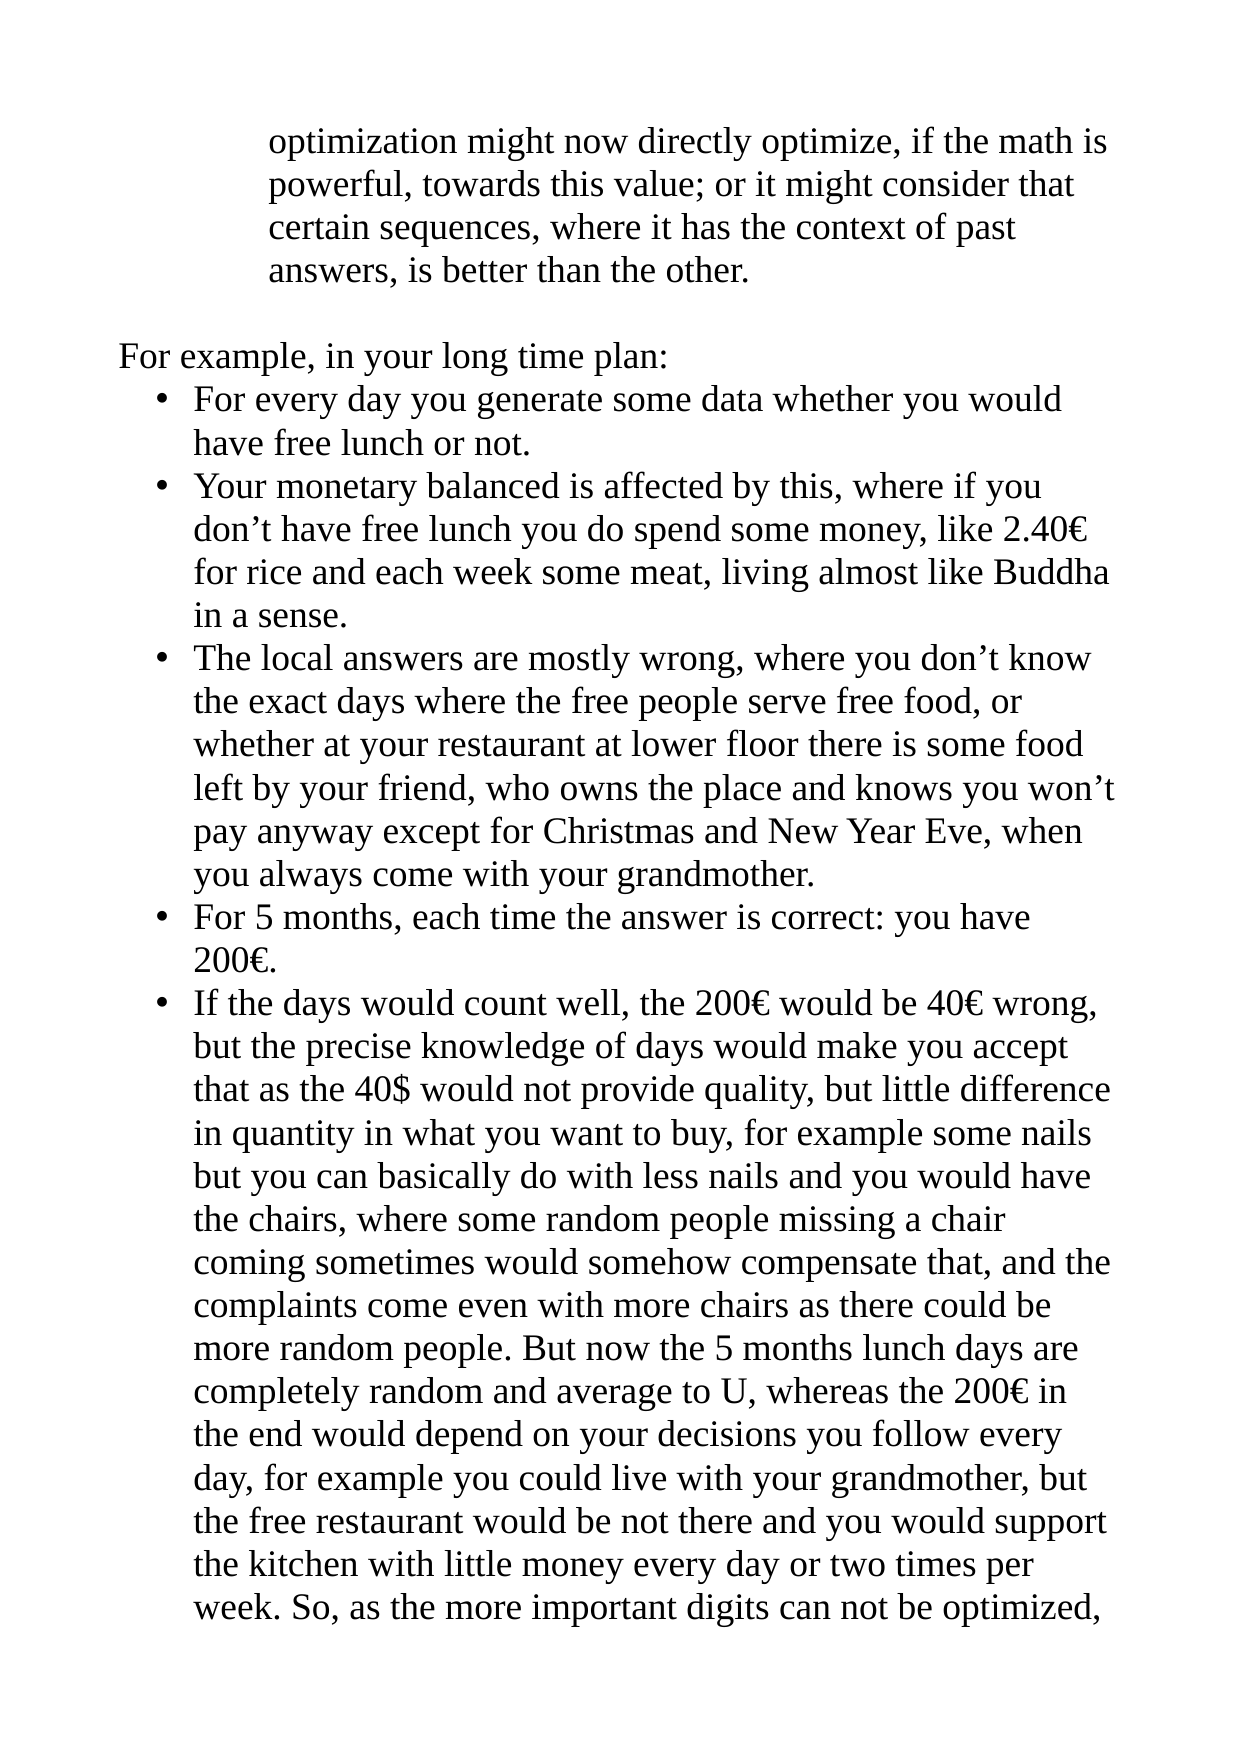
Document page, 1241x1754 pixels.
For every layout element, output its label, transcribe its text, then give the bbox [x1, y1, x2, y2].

list optimization might now directly optimize, if the math is powerful, towards this value; or it might consider that certain sequences, where it has the context of past answers, is better than the other. [231, 118, 1122, 291]
list If the days would count well, the 200€ would be 40€ wrong, but the precise knowledge of days would make you accept that as the 40$ would not provide quality, but little difference in quantity in what you want to buy, for example some nails but you can basically do with less nails and you would have the chairs, where some random people missing a chair coming sometimes would somehow compensate that, and the complaints come even with more chairs as there could be more random people. But now the 5 months lunch days are completely random and average to U, whereas the 200€ in the end would depend on your decisions you follow every day, for example you could live with your grandmother, but the free restaurant would be not there and you would support the kitchen with little money every day or two times per week. So, as the more important digits can not be optimized, [156, 981, 1122, 1627]
list Your monetary balanced is affected by this, where if you don’t have free lunch you do spend some money, like 2.40€ for rice and each week some meat, living almost like Buddha in a sense. [156, 463, 1122, 636]
list For every day you generate some data whether you would have free lunch or not. [156, 377, 1122, 463]
list The local answers are mostly wrong, where you don’t know the exact days where the free people serve free food, or whether at your restaurant at lower floor there is some food left by your friend, who owns the place and knows you won’t pay anyway except for Christmas and New Year Eve, when you always come with your grandmother. [156, 636, 1122, 894]
list For 5 months, each time the answer is correct: you have 200€. [156, 894, 1122, 981]
text For example, in your long time plan: [118, 334, 1122, 377]
